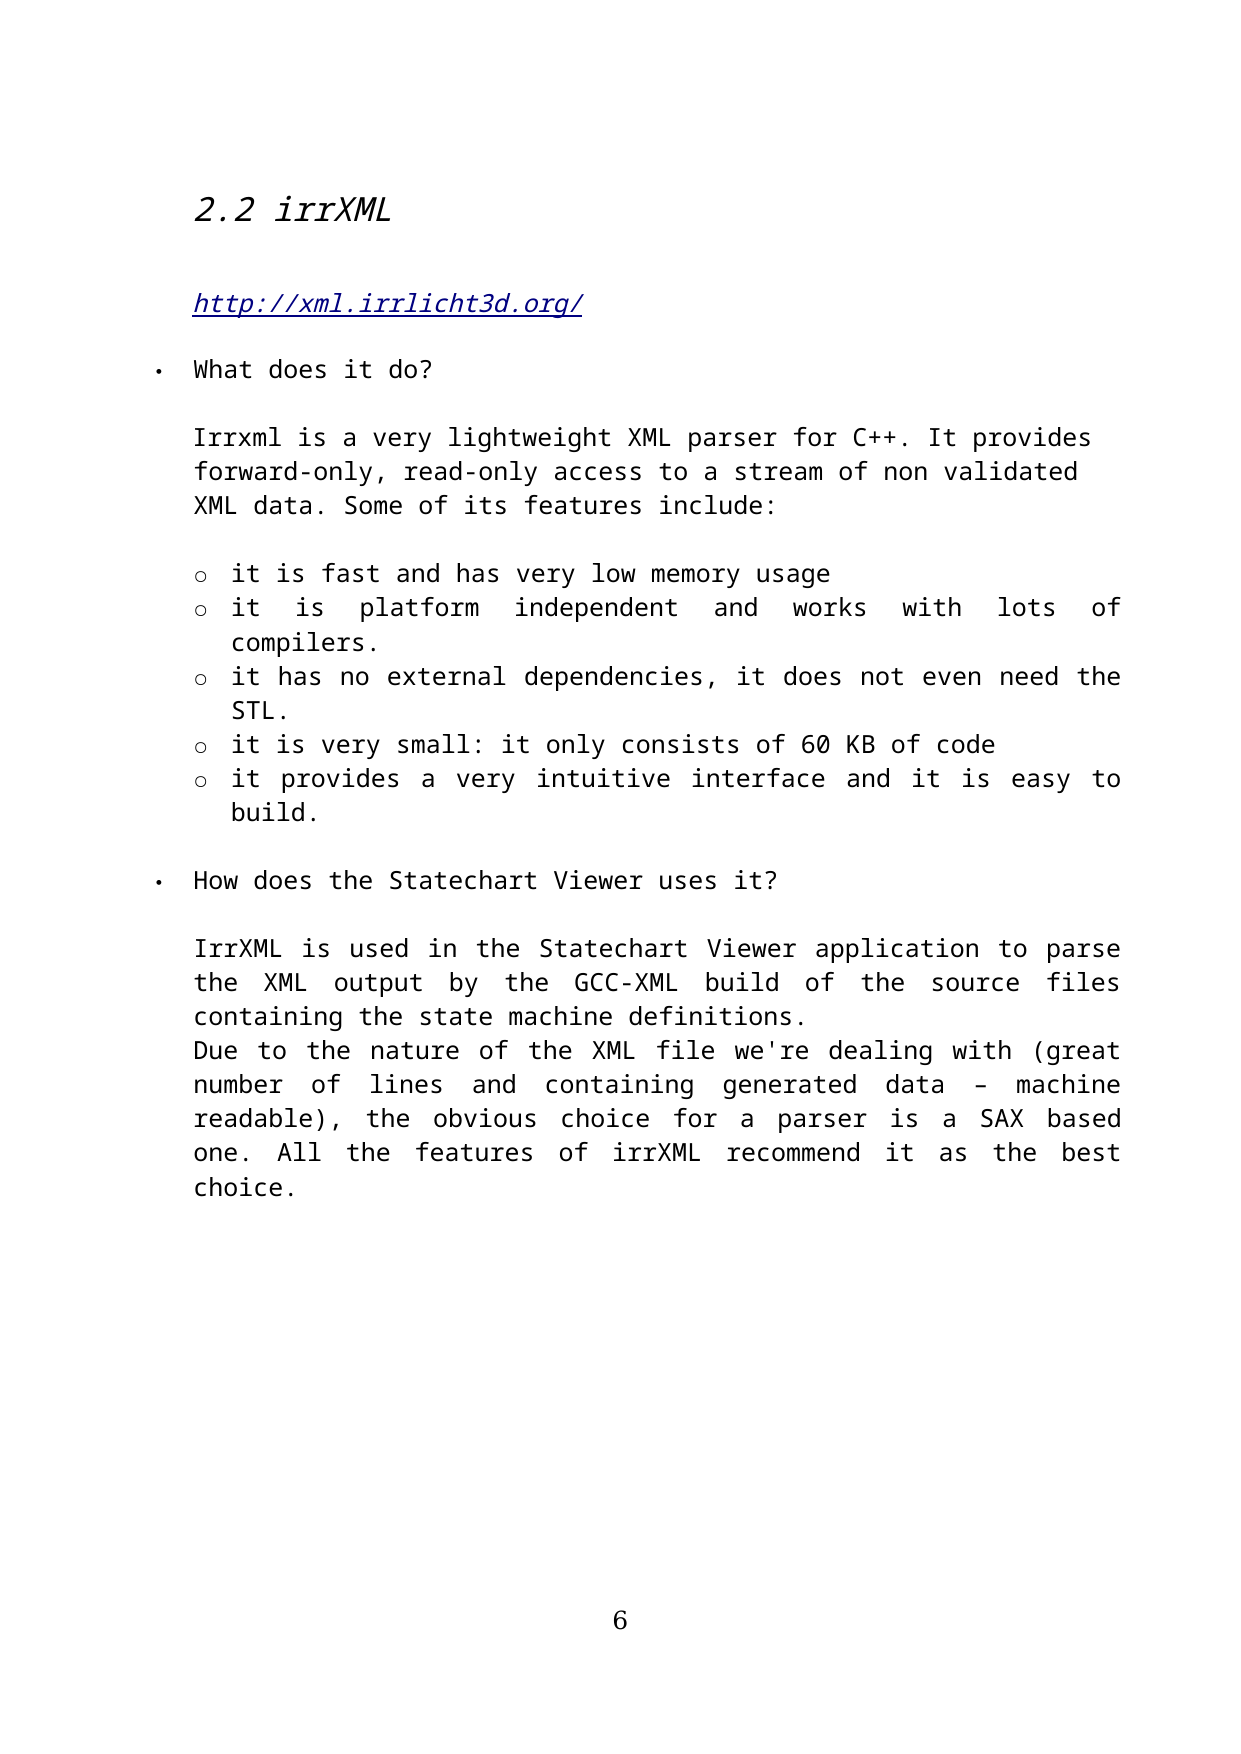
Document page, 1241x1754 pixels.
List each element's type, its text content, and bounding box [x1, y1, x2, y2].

list How does the Statechart Viewer uses it? [156, 863, 1122, 897]
list it is platform independent and works with lots of compilers. [193, 590, 1122, 658]
text http://xml.irrlicht3d.org/ [118, 277, 1122, 322]
list it has no external dependencies, it does not even need the STL. [193, 658, 1122, 726]
list forward-only, read-only access to a stream of non validated [156, 454, 1122, 488]
list it provides a very intuitive interface and it is easy to build. [193, 760, 1122, 828]
list it is very small: it only consists of 60 KB of code [193, 726, 1122, 760]
list IrrXML is used in the Statechart Viewer application to parse the XML output by the GCC-XML build of the source files containing the state machine definitions. [156, 931, 1122, 1033]
list XML data. Some of its features include: [156, 488, 1122, 522]
list What does it do? [156, 352, 1122, 386]
text 2.2 irrXML [118, 186, 1122, 232]
list Due to the nature of the XML file we're dealing with (great number of lines and containing generated data – machine readable), the obvious choice for a parser is a SAX based one. All the features of irrXML recommend it as the best choice. [156, 1033, 1122, 1203]
list it is fast and has very low memory usage [193, 556, 1122, 590]
text Irrxml is a very lightweight XML parser for C++. It provides [118, 420, 1122, 454]
